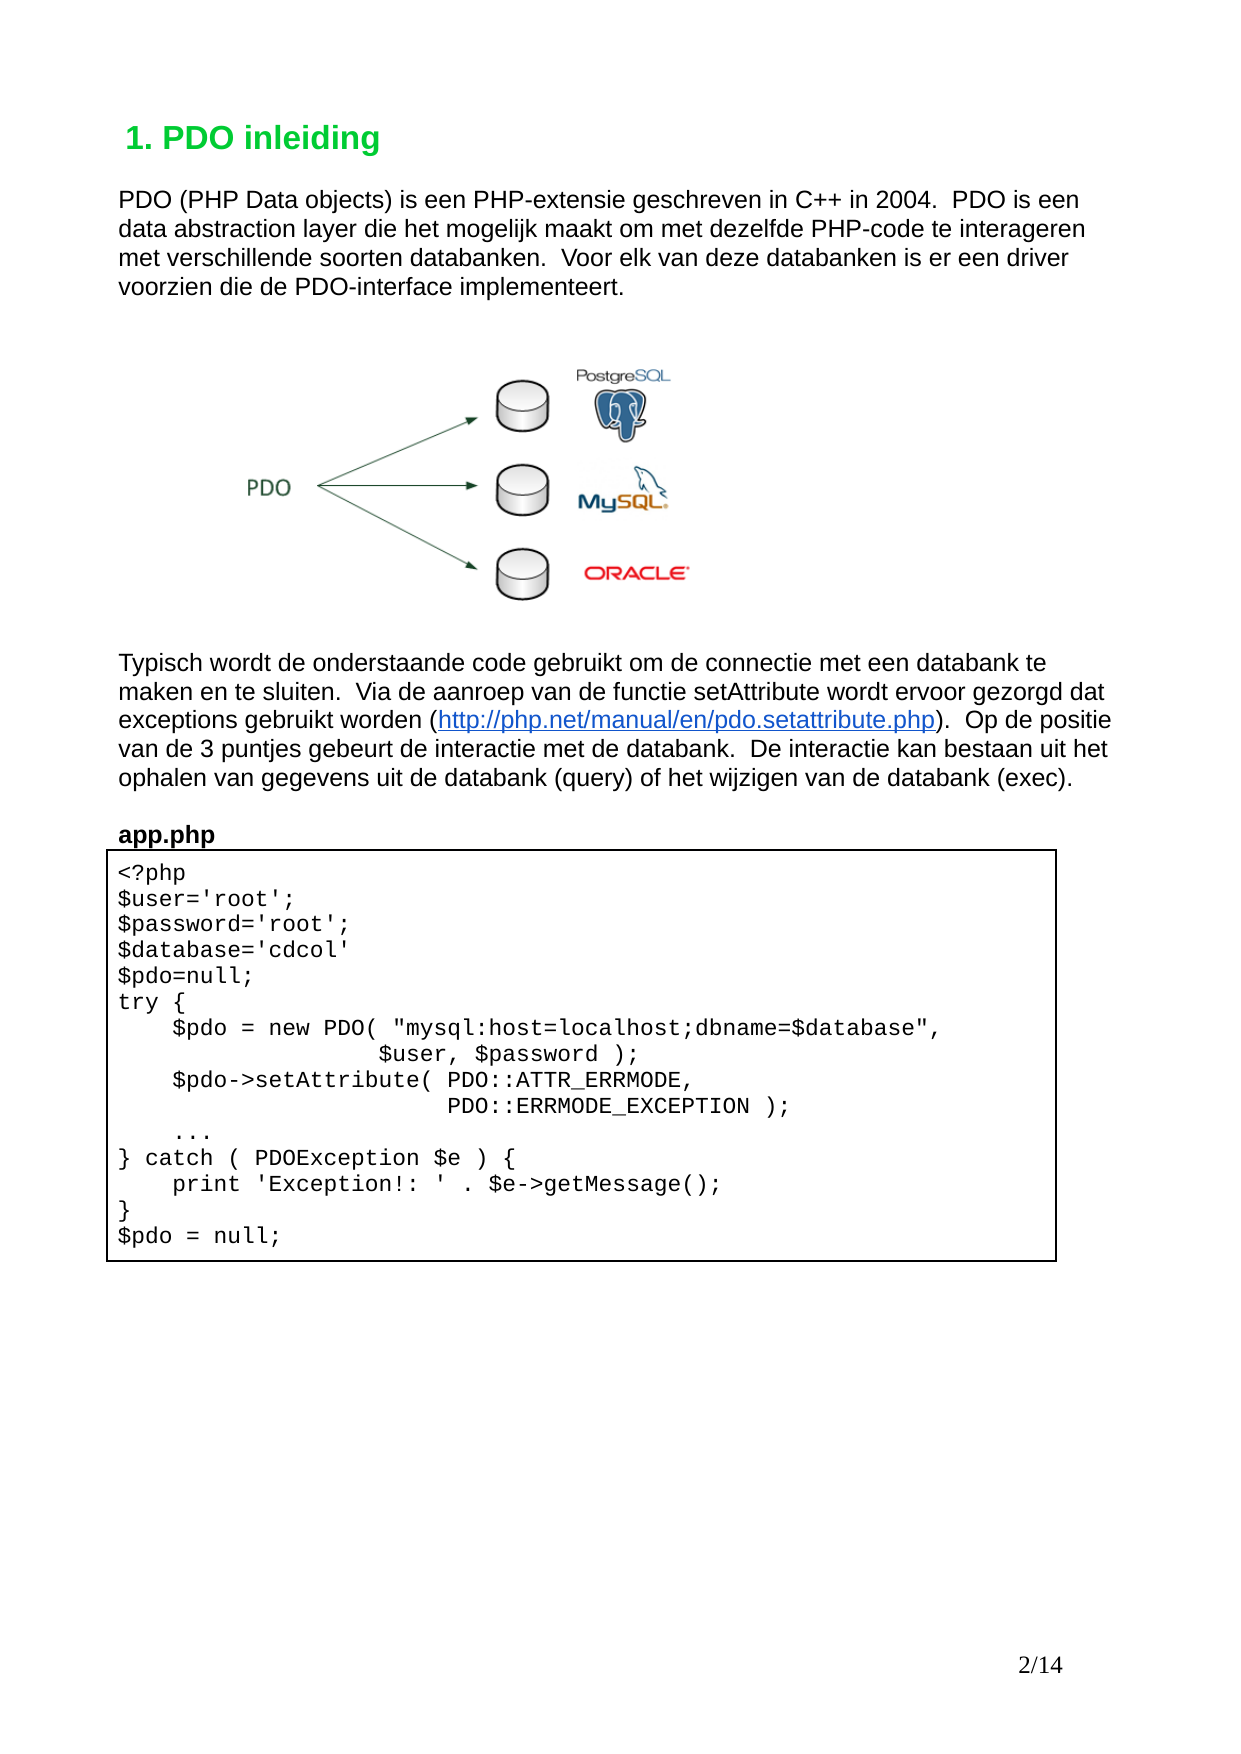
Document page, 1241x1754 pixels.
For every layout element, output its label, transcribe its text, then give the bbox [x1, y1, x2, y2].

text app.php [118, 820, 1122, 849]
table_header <?php $user='root'; $password='root'; $database='cdcol' $pdo=null; try { $pdo = new PDO( "mysql:host=localhost;dbname=$database", $user, $password ); $pdo->setAttribute( PDO::ATTR_ERRMODE, PDO::ERRMODE_EXCEPTION ); ... } catch ( PDOException $e ) { print 'Exception!: ' . $e->getMessage(); } $pdo = null; [108, 851, 1055, 1260]
text Typisch wordt de onderstaande code gebruikt om de connectie met een databank te maken en te sluiten. Via de aanroep van de functie setAttribute wordt ervoor gezorgd dat exceptions gebruikt worden (http://php.net/manual/en/pdo.setattribute.php). Op de positie van de 3 puntjes gebeurt de interactie met de databank. De interactie kan bestaan uit het ophalen van gegevens uit de databank (query) of het wijzigen van de databank (exec). [118, 648, 1122, 791]
text PDO (PHP Data objects) is een PHP-extensie geschreven in C++ in 2004. PDO is een data abstraction layer die het mogelijk maakt om met dezelfde PHP-code te interageren met verschillende soorten databanken. Voor elk van deze databanken is er een driver voorzien die de PDO-interface implementeert. [118, 185, 1122, 300]
picture [246, 368, 695, 601]
text 1. PDO inleiding [118, 118, 1122, 157]
